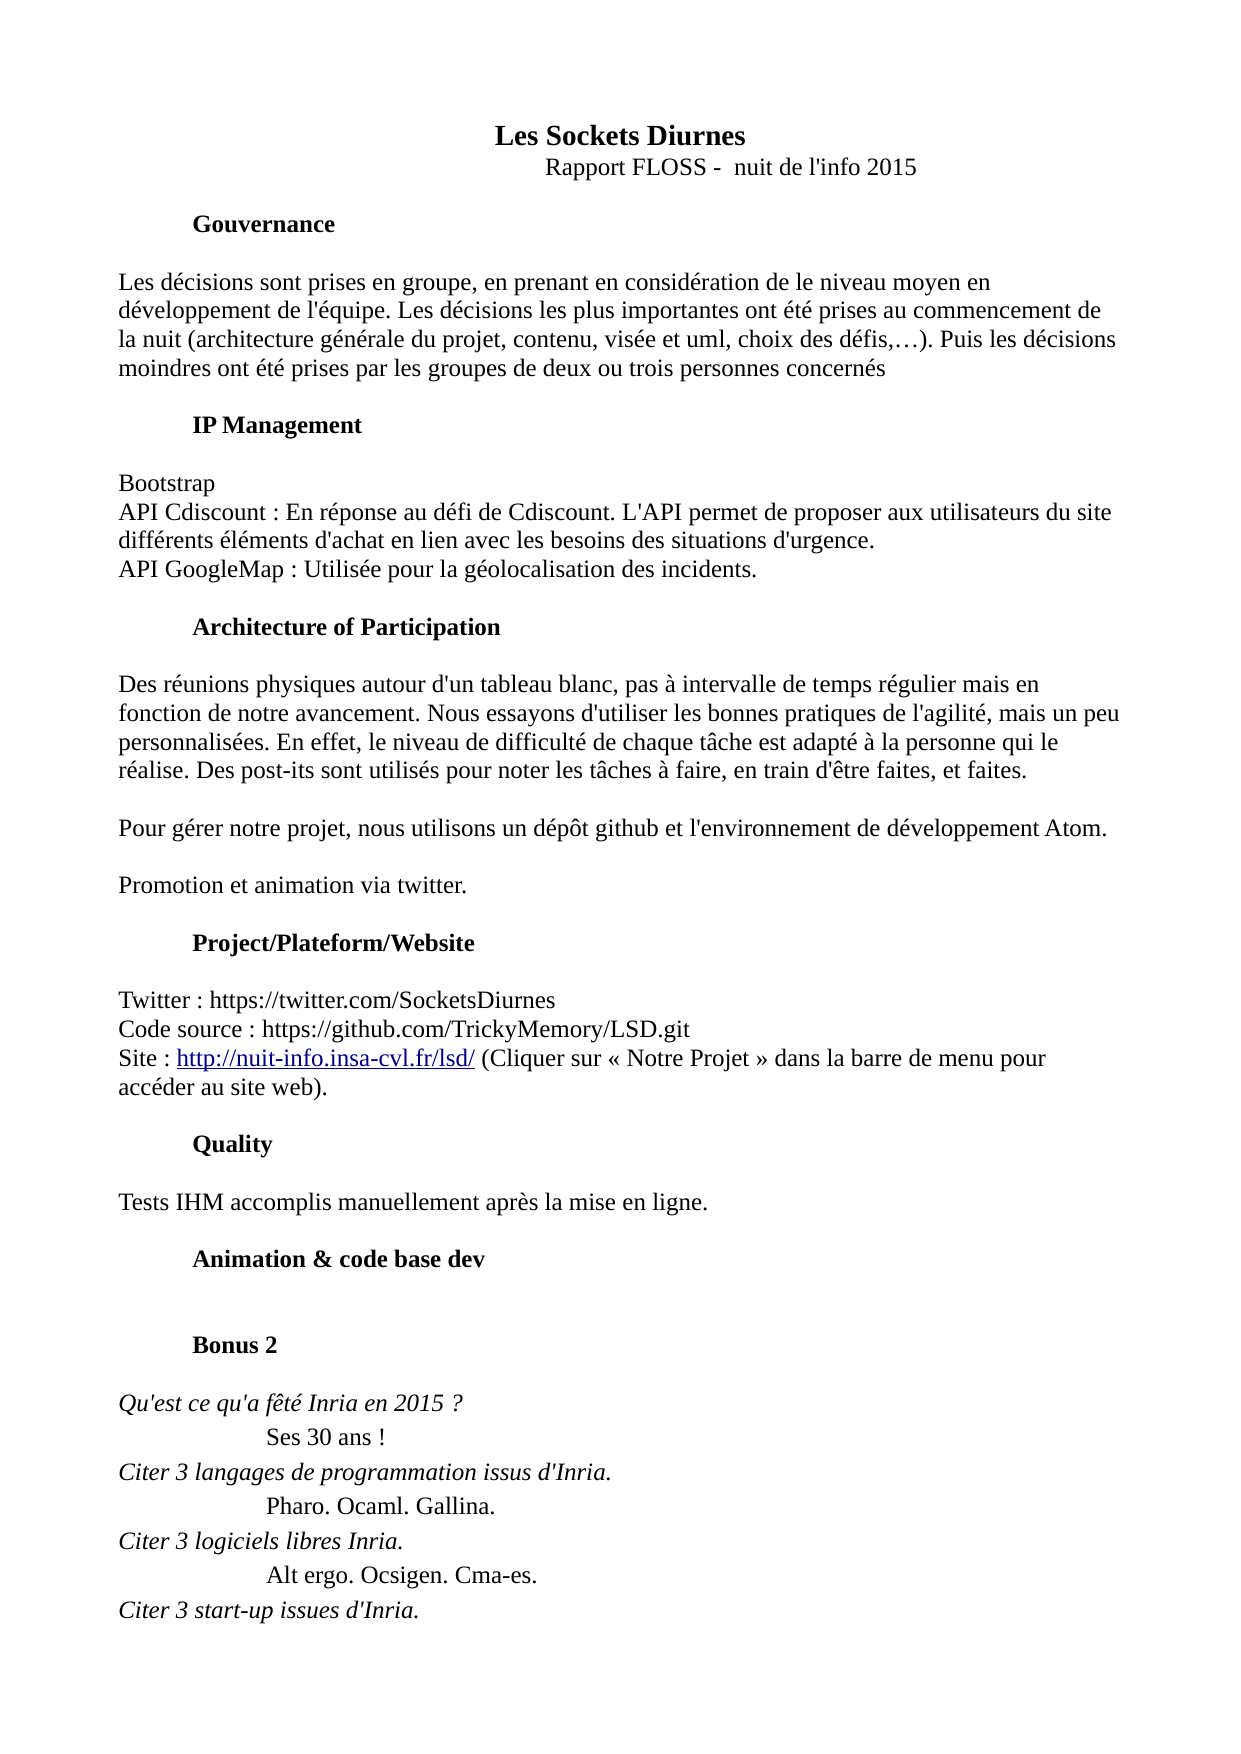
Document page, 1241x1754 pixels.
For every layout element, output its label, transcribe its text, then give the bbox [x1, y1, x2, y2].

text Animation & code base dev [118, 1244, 1122, 1273]
text Qu'est ce qu'a fêté Inria en 2015 ? [118, 1388, 1122, 1417]
text Tests IHM accomplis manuellement après la mise en ligne. [118, 1187, 1122, 1215]
text IP Management [118, 410, 1122, 439]
text Promotion et animation via twitter. [118, 870, 1122, 899]
text Bootstrap [118, 468, 1122, 497]
text API GoogleMap : Utilisée pour la géolocalisation des incidents. [118, 554, 1122, 583]
text Pour gérer notre projet, nous utilisons un dépôt github et l'environnement de développement Atom. [118, 813, 1122, 842]
text Bonus 2 [118, 1330, 1122, 1359]
text Rapport FLOSS - nuit de l'info 2015 [118, 152, 1122, 180]
text Twitter : https://twitter.com/SocketsDiurnes [118, 985, 1122, 1014]
text Project/Plateform/Website [118, 928, 1122, 957]
text Site : http://nuit-info.insa-cvl.fr/lsd/ (Cliquer sur « Notre Projet » dans la barre de menu pour accéder au site web). [118, 1043, 1122, 1100]
text Architecture of Participation [118, 612, 1122, 640]
text Les décisions sont prises en groupe, en prenant en considération de le niveau moyen en développement de l'équipe. Les décisions les plus importantes ont été prises au commencement de la nuit (architecture générale du projet, contenu, visée et uml, choix des défis,…). Puis les décisions moindres ont été prises par les groupes de deux ou trois personnes concernés [118, 267, 1122, 382]
text Citer 3 langages de programmation issus d'Inria. [118, 1457, 1122, 1486]
text Ses 30 ans ! [118, 1422, 1122, 1451]
text Quality [118, 1129, 1122, 1158]
text Code source : https://github.com/TrickyMemory/LSD.git [118, 1014, 1122, 1043]
text Pharo. Ocaml. Gallina. [118, 1491, 1122, 1520]
text Alt ergo. Ocsigen. Cma-es. [118, 1560, 1122, 1589]
text Les Sockets Diurnes [118, 118, 1122, 152]
text API Cdiscount : En réponse au défi de Cdiscount. L'API permet de proposer aux utilisateurs du site différents éléments d'achat en lien avec les besoins des situations d'urgence. [118, 497, 1122, 554]
text Citer 3 logiciels libres Inria. [118, 1526, 1122, 1554]
text Citer 3 start-up issues d'Inria. [118, 1595, 1122, 1623]
text Gouvernance [118, 209, 1122, 238]
text Des réunions physiques autour d'un tableau blanc, pas à intervalle de temps régulier mais en fonction de notre avancement. Nous essayons d'utiliser les bonnes pratiques de l'agilité, mais un peu personnalisées. En effet, le niveau de difficulté de chaque tâche est adapté à la personne qui le réalise. Des post-its sont utilisés pour noter les tâches à faire, en train d'être faites, et faites. [118, 669, 1122, 784]
